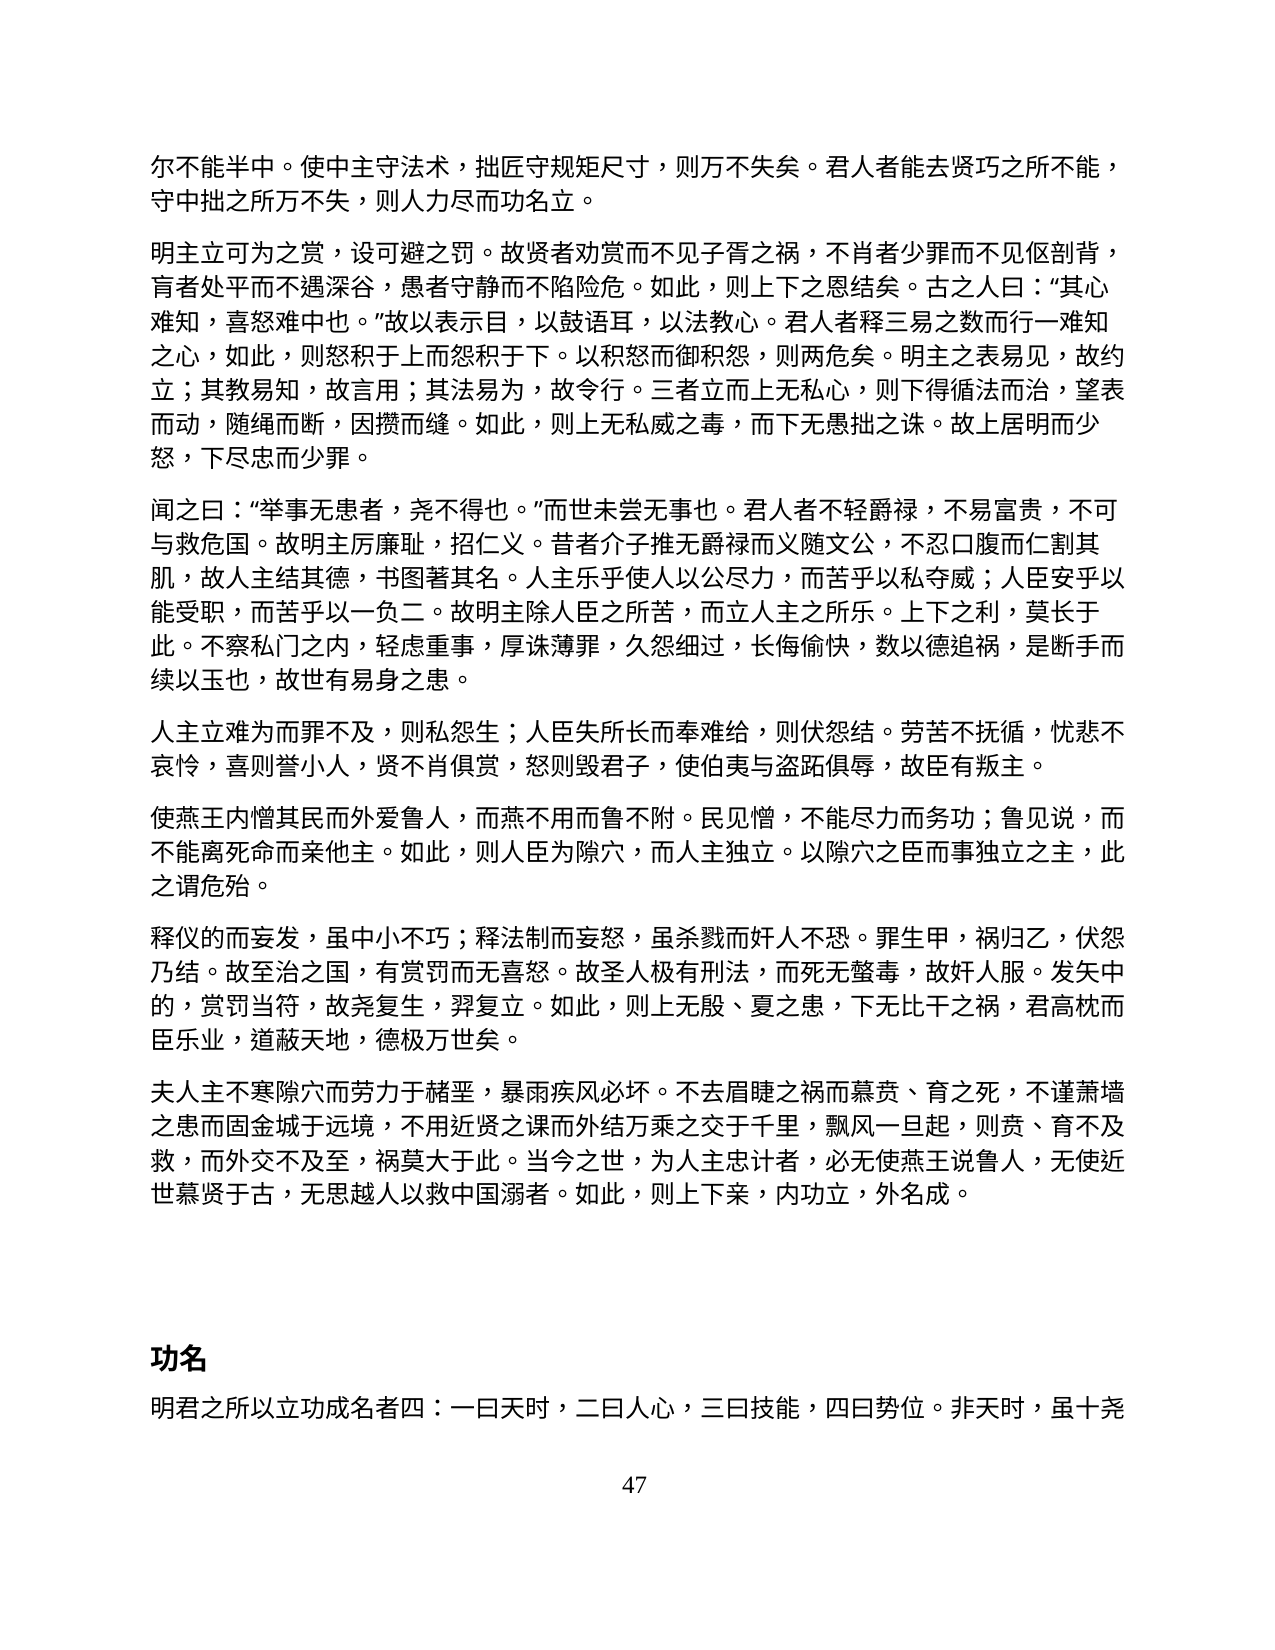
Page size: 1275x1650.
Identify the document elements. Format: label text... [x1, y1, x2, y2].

text 人主立难为而罪不及，则私怨生；人臣失所长而奉难给，则伏怨结。劳苦不抚循，忧悲不哀怜，喜则誉小人，贤不肖俱赏，怒则毁君子，使伯夷与盗跖俱辱，故臣有叛主。 [150, 715, 1125, 783]
text 明君之所以立功成名者四：一曰天时，二曰人心，三曰技能，四曰势位。非天时，虽十尧 [150, 1391, 1125, 1425]
text 尔不能半中。使中主守法术，拙匠守规矩尺寸，则万不失矣。君人者能去贤巧之所不能，守中拙之所万不失，则人力尽而功名立。 [150, 150, 1125, 218]
text 释仪的而妄发，虽中小不巧；释法制而妄怒，虽杀戮而奸人不恐。罪生甲，祸归乙，伏怨乃结。故至治之国，有赏罚而无喜怒。故圣人极有刑法，而死无螫毒，故奸人服。发矢中的，赏罚当符，故尧复生，羿复立。如此，则上无殷、夏之患，下无比干之祸，君高枕而臣乐业，道蔽天地，德极万世矣。 [150, 921, 1125, 1057]
text 夫人主不寒隙穴而劳力于赭垩，暴雨疾风必坏。不去眉睫之祸而慕贲、育之死，不谨萧墙之患而固金城于远境，不用近贤之课而外结万乘之交于千里，飘风一旦起，则贲、育不及救，而外交不及至，祸莫大于此。当今之世，为人主忠计者，必无使燕王说鲁人，无使近世慕贤于古，无思越人以救中国溺者。如此，则上下亲，内功立，外名成。 [150, 1075, 1125, 1211]
subtitle 功名 [150, 1338, 1125, 1378]
text 使燕王内憎其民而外爱鲁人，而燕不用而鲁不附。民见憎，不能尽力而务功；鲁见说，而不能离死命而亲他主。如此，则人臣为隙穴，而人主独立。以隙穴之臣而事独立之主，此之谓危殆。 [150, 801, 1125, 903]
text 明主立可为之赏，设可避之罚。故贤者劝赏而不见子胥之祸，不肖者少罪而不见伛剖背，肓者处平而不遇深谷，愚者守静而不陷险危。如此，则上下之恩结矣。古之人曰：“其心难知，喜怒难中也。”故以表示目，以鼓语耳，以法教心。君人者释三易之数而行一难知之心，如此，则怒积于上而怨积于下。以积怒而御积怨，则两危矣。明主之表易见，故约立；其教易知，故言用；其法易为，故令行。三者立而上无私心，则下得循法而治，望表而动，随绳而断，因攒而缝。如此，则上无私威之毒，而下无愚拙之诛。故上居明而少怒，下尽忠而少罪。 [150, 236, 1125, 474]
text 闻之曰：“举事无患者，尧不得也。”而世未尝无事也。君人者不轻爵禄，不易富贵，不可与救危国。故明主厉廉耻，招仁义。昔者介子推无爵禄而义随文公，不忍口腹而仁割其肌，故人主结其德，书图著其名。人主乐乎使人以公尽力，而苦乎以私夺威；人臣安乎以能受职，而苦乎以一负二。故明主除人臣之所苦，而立人主之所乐。上下之利，莫长于此。不察私门之内，轻虑重事，厚诛薄罪，久怨细过，长侮偷快，数以德追祸，是断手而续以玉也，故世有易身之患。 [150, 492, 1125, 697]
